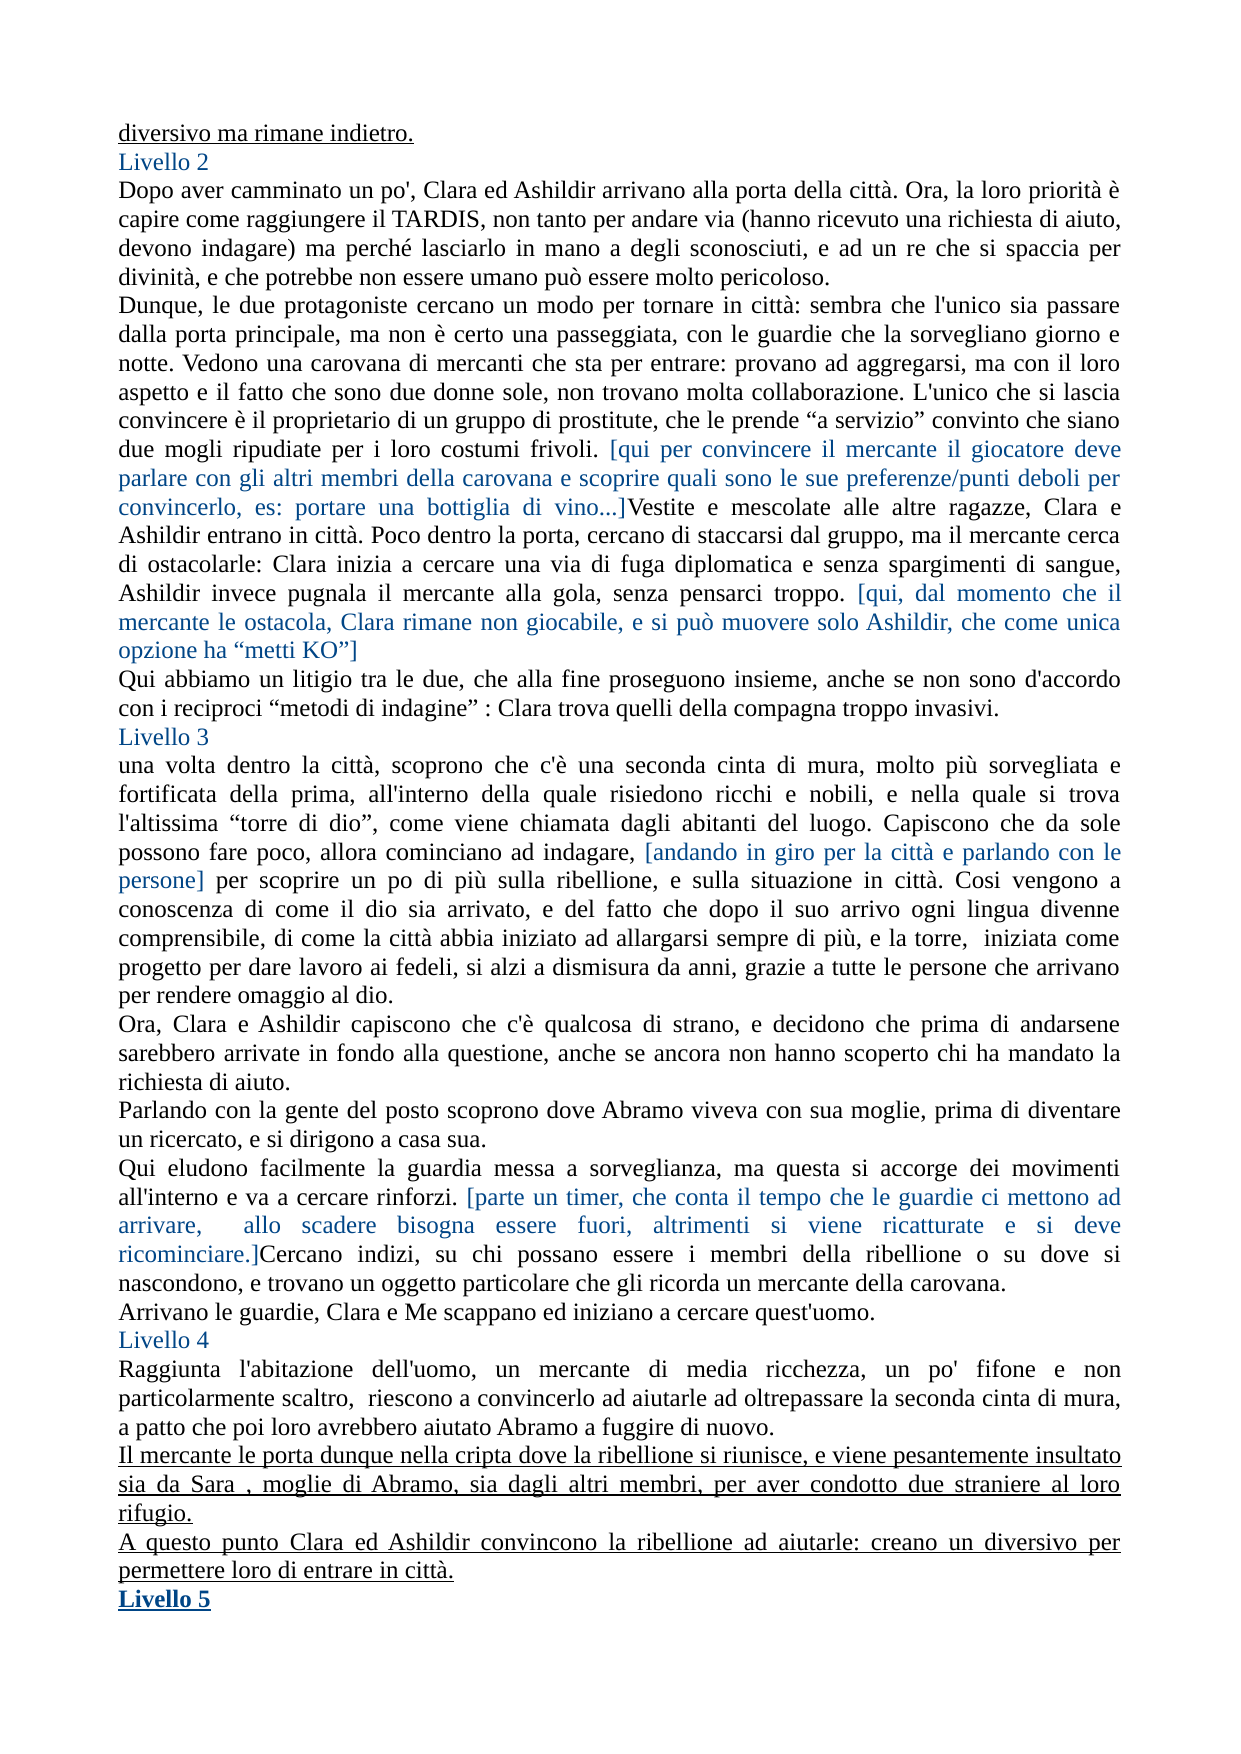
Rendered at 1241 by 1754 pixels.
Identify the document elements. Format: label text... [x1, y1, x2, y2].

text Ora, Clara e Ashildir capiscono che c'è qualcosa di strano, e decidono che prima di andarsene sarebbero arrivate in fondo alla questione, anche se ancora non hanno scoperto chi ha mandato la richiesta di aiuto. [118, 1009, 1122, 1096]
text sia da Sara , moglie di Abramo, sia dagli altri membri, per aver condotto due straniere al loro rifugio. [118, 1467, 1122, 1527]
text diversivo ma rimane indietro. [118, 118, 1122, 147]
text A questo punto Clara ed Ashildir convincono la ribellione ad aiutarle: creano un diversivo per permettere loro di entrare in città. [118, 1527, 1122, 1584]
text Raggiunta l'abitazione dell'uomo, un mercante di media ricchezza, un po' fifone e non particolarmente scaltro, riescono a convincerlo ad aiutarle ad oltrepassare la seconda cinta di mura, a patto che poi loro avrebbero aiutato Abramo a fuggire di nuovo. [118, 1354, 1122, 1441]
text Livello 4 [118, 1326, 1122, 1354]
text Livello 3 [118, 722, 1122, 751]
text Dunque, le due protagoniste cercano un modo per tornare in città: sembra che l'unico sia passare dalla porta principale, ma non è certo una passeggiata, con le guardie che la sorvegliano giorno e notte. Vedono una carovana di mercanti che sta per entrare: provano ad aggregarsi, ma con il loro aspetto e il fatto che sono due donne sole, non trovano molta collaborazione. L'unico che si lascia convincere è il proprietario di un gruppo di prostitute, che le prende “a servizio” convinto che siano due mogli ripudiate per i loro costumi frivoli. [qui per convincere il mercante il giocatore deve parlare con gli altri membri della carovana e scoprire quali sono le sue preferenze/punti deboli per convincerlo, es: portare una bottiglia di vino...]Vestite e mescolate alle altre ragazze, Clara e Ashildir entrano in città. Poco dentro la porta, cercano di staccarsi dal gruppo, ma il mercante cerca di ostacolarle: Clara inizia a cercare una via di fuga diplomatica e senza spargimenti di sangue, Ashildir invece pugnala il mercante alla gola, senza pensarci troppo. [qui, dal momento che il mercante le ostacola, Clara rimane non giocabile, e si può muovere solo Ashildir, che come unica opzione ha “metti KO”] [118, 291, 1122, 664]
text Arrivano le guardie, Clara e Me scappano ed iniziano a cercare quest'uomo. [118, 1297, 1122, 1326]
text Livello 5 [118, 1584, 1122, 1613]
text Parlando con la gente del posto scoprono dove Abramo viveva con sua moglie, prima di diventare un ricercato, e si dirigono a casa sua. [118, 1096, 1122, 1153]
text Qui abbiamo un litigio tra le due, che alla fine proseguono insieme, anche se non sono d'accordo con i reciproci “metodi di indagine” : Clara trova quelli della compagna troppo invasivi. [118, 664, 1122, 722]
text Qui eludono facilmente la guardia messa a sorveglianza, ma questa si accorge dei movimenti all'interno e va a cercare rinforzi. [parte un timer, che conta il tempo che le guardie ci mettono ad arrivare, allo scadere bisogna essere fuori, altrimenti si viene ricatturate e si deve ricominciare.]Cercano indizi, su chi possano essere i membri della ribellione o su dove si nascondono, e trovano un oggetto particolare che gli ricorda un mercante della carovana. [118, 1153, 1122, 1297]
text Dopo aver camminato un po', Clara ed Ashildir arrivano alla porta della città. Ora, la loro priorità è capire come raggiungere il TARDIS, non tanto per andare via (hanno ricevuto una richiesta di aiuto, devono indagare) ma perché lasciarlo in mano a degli sconosciuti, e ad un re che si spaccia per divinità, e che potrebbe non essere umano può essere molto pericoloso. [118, 176, 1122, 291]
text Il mercante le porta dunque nella cripta dove la ribellione si riunisce, e viene pesantemente insultato [118, 1441, 1122, 1466]
text una volta dentro la città, scoprono che c'è una seconda cinta di mura, molto più sorvegliata e fortificata della prima, all'interno della quale risiedono ricchi e nobili, e nella quale si trova l'altissima “torre di dio”, come viene chiamata dagli abitanti del luogo. Capiscono che da sole possono fare poco, allora cominciano ad indagare, [andando in giro per la città e parlando con le persone] per scoprire un po di più sulla ribellione, e sulla situazione in città. Cosi vengono a conoscenza di come il dio sia arrivato, e del fatto che dopo il suo arrivo ogni lingua divenne comprensibile, di come la città abbia iniziato ad allargarsi sempre di più, e la torre, iniziata come progetto per dare lavoro ai fedeli, si alzi a dismisura da anni, grazie a tutte le persone che arrivano per rendere omaggio al dio. [118, 751, 1122, 1009]
text Livello 2 [118, 147, 1122, 176]
